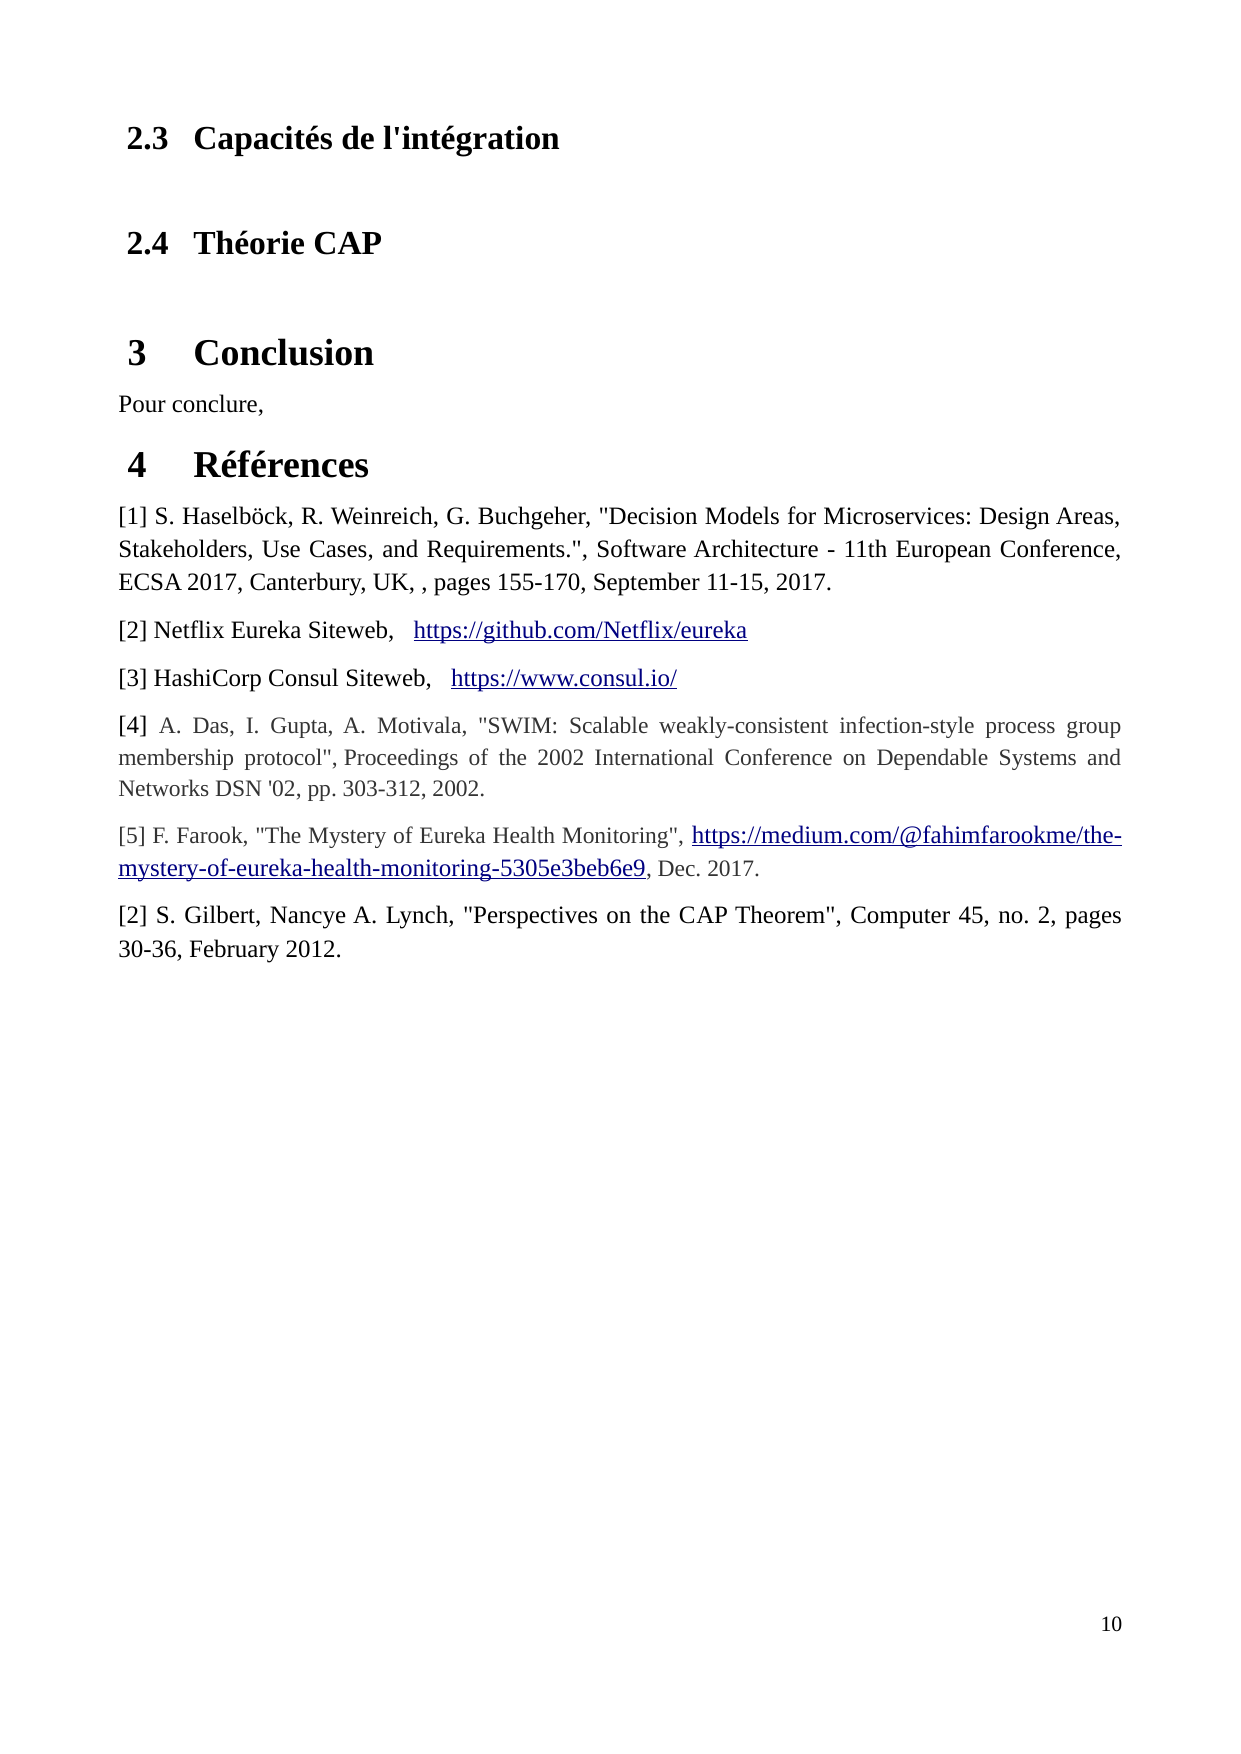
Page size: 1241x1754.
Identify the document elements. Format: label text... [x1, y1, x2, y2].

text [3] HashiCorp Consul Siteweb, https://www.consul.io/ [118, 663, 1122, 691]
subtitle Références [118, 442, 1122, 486]
text Pour conclure, [118, 389, 1122, 417]
text [2] Netflix Eureka Siteweb, https://github.com/Netflix/eureka [118, 615, 1122, 643]
text [1] S. Haselböck, R. Weinreich, G. Buchgeher, "Decision Models for Microservices: Design Areas, Stakeholders, Use Cases, and Requirements.", Software Architecture - 11th European Conference, ECSA 2017, Canterbury, UK, , pages 155-170, September 11-15, 2017. [118, 501, 1122, 596]
text [2] S. Gilbert, Nancye A. Lynch, "Perspectives on the CAP Theorem", Computer 45, no. 2, pages 30-36, February 2012. [118, 901, 1122, 962]
text [5] F. Farook, "The Mystery of Eureka Health Monitoring", https://medium.com/@fahimfarookme/the-mystery-of-eureka-health-monitoring-5305e3beb6e9, Dec. 2017. [118, 820, 1122, 882]
subtitle Conclusion [118, 330, 1122, 374]
subtitle Capacités de l'intégration [118, 118, 1122, 157]
text [4] A. Das, I. Gupta, A. Motivala, "SWIM: Scalable weakly-consistent infection-style process group membership protocol", Proceedings of the 2002 International Conference on Dependable Systems and Networks DSN '02, pp. 303-312, 2002. [118, 710, 1122, 801]
subtitle Théorie CAP [118, 223, 1122, 262]
